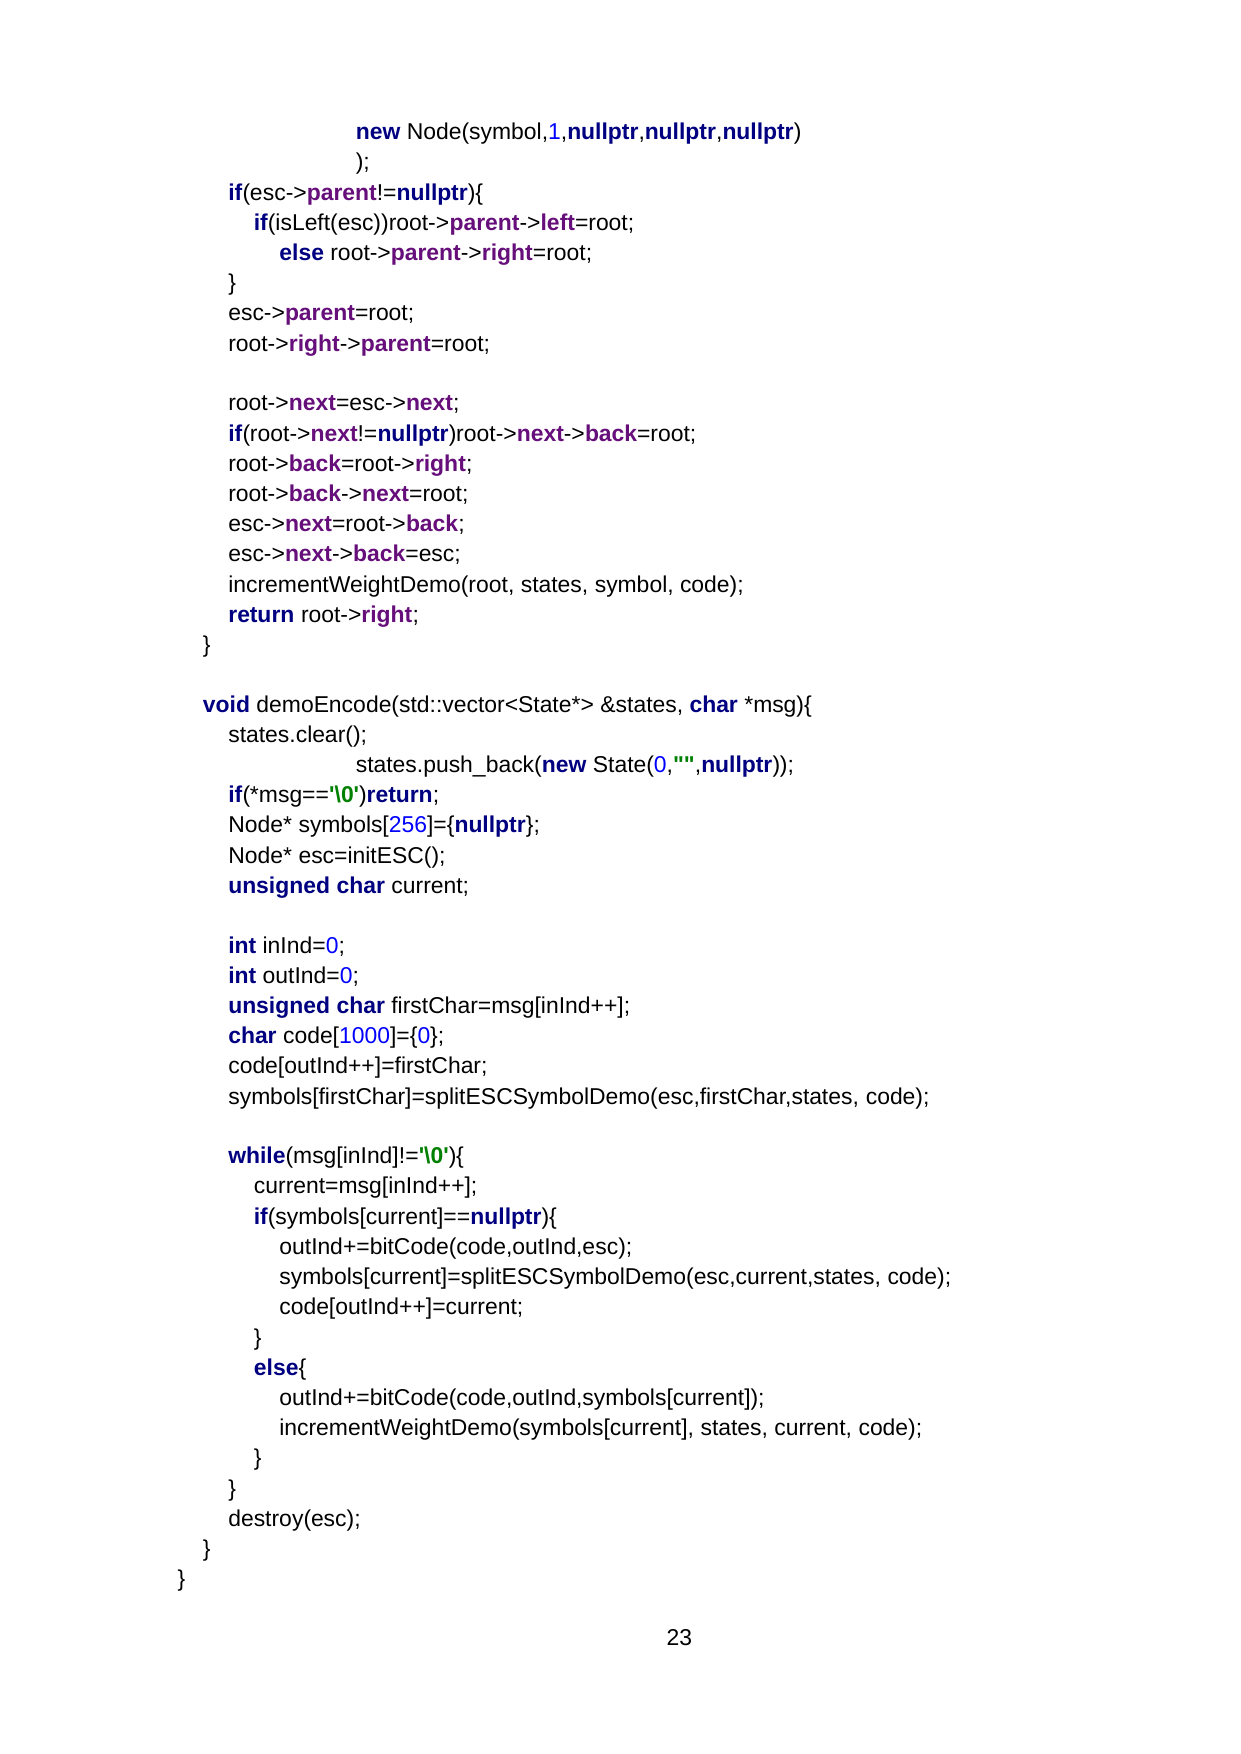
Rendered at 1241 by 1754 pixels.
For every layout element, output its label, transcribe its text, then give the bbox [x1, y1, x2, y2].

text unsigned char current; [177, 872, 1181, 898]
text if(esc->parent!=nullptr){ [177, 178, 1181, 205]
text } [177, 1323, 1181, 1350]
text if(root->next!=nullptr)root->next->back=root; [177, 419, 1181, 446]
text int inInd=0; [177, 932, 1181, 958]
text ); [177, 148, 1181, 175]
text } [177, 1444, 1181, 1471]
text root->right->parent=root; [177, 329, 1181, 356]
text symbols[current]=splitESCSymbolDemo(esc,current,states, code); [177, 1263, 1181, 1289]
text code[outInd++]=firstChar; [177, 1052, 1181, 1079]
text new Node(symbol,1,nullptr,nullptr,nullptr) [177, 118, 1181, 144]
text esc->next->back=esc; [177, 540, 1181, 567]
text current=msg[inInd++]; [177, 1172, 1181, 1199]
text return root->right; [177, 601, 1181, 627]
text } [177, 1535, 1181, 1561]
text Node* symbols[256]={nullptr}; [177, 811, 1181, 838]
text if(symbols[current]==nullptr){ [177, 1203, 1181, 1229]
text else root->parent->right=root; [177, 239, 1181, 265]
text incrementWeightDemo(root, states, symbol, code); [177, 571, 1181, 597]
text states.push_back(new State(0,"",nullptr)); [177, 751, 1181, 777]
text code[outInd++]=current; [177, 1293, 1181, 1320]
text incrementWeightDemo(symbols[current], states, current, code); [177, 1414, 1181, 1441]
text } [177, 631, 1181, 657]
text outInd+=bitCode(code,outInd,symbols[current]); [177, 1384, 1181, 1410]
text symbols[firstChar]=splitESCSymbolDemo(esc,firstChar,states, code); [177, 1083, 1181, 1109]
text if(isLeft(esc))root->parent->left=root; [177, 209, 1181, 235]
text else{ [177, 1354, 1181, 1380]
text } [177, 1565, 1181, 1592]
text root->back->next=root; [177, 480, 1181, 506]
text void demoEncode(std::vector<State*> &states, char *msg){ [177, 691, 1181, 717]
text Node* esc=initESC(); [177, 842, 1181, 868]
text esc->parent=root; [177, 299, 1181, 326]
text char code[1000]={0}; [177, 1022, 1181, 1048]
text if(*msg=='\0')return; [177, 781, 1181, 808]
text while(msg[inInd]!='\0'){ [177, 1142, 1181, 1169]
text root->back=root->right; [177, 450, 1181, 476]
text esc->next=root->back; [177, 510, 1181, 536]
text destroy(esc); [177, 1505, 1181, 1531]
text root->next=esc->next; [177, 389, 1181, 416]
text } [177, 1474, 1181, 1501]
text int outInd=0; [177, 962, 1181, 988]
text states.clear(); [177, 721, 1181, 747]
text unsigned char firstChar=msg[inInd++]; [177, 992, 1181, 1018]
text outInd+=bitCode(code,outInd,esc); [177, 1233, 1181, 1259]
text } [177, 269, 1181, 296]
